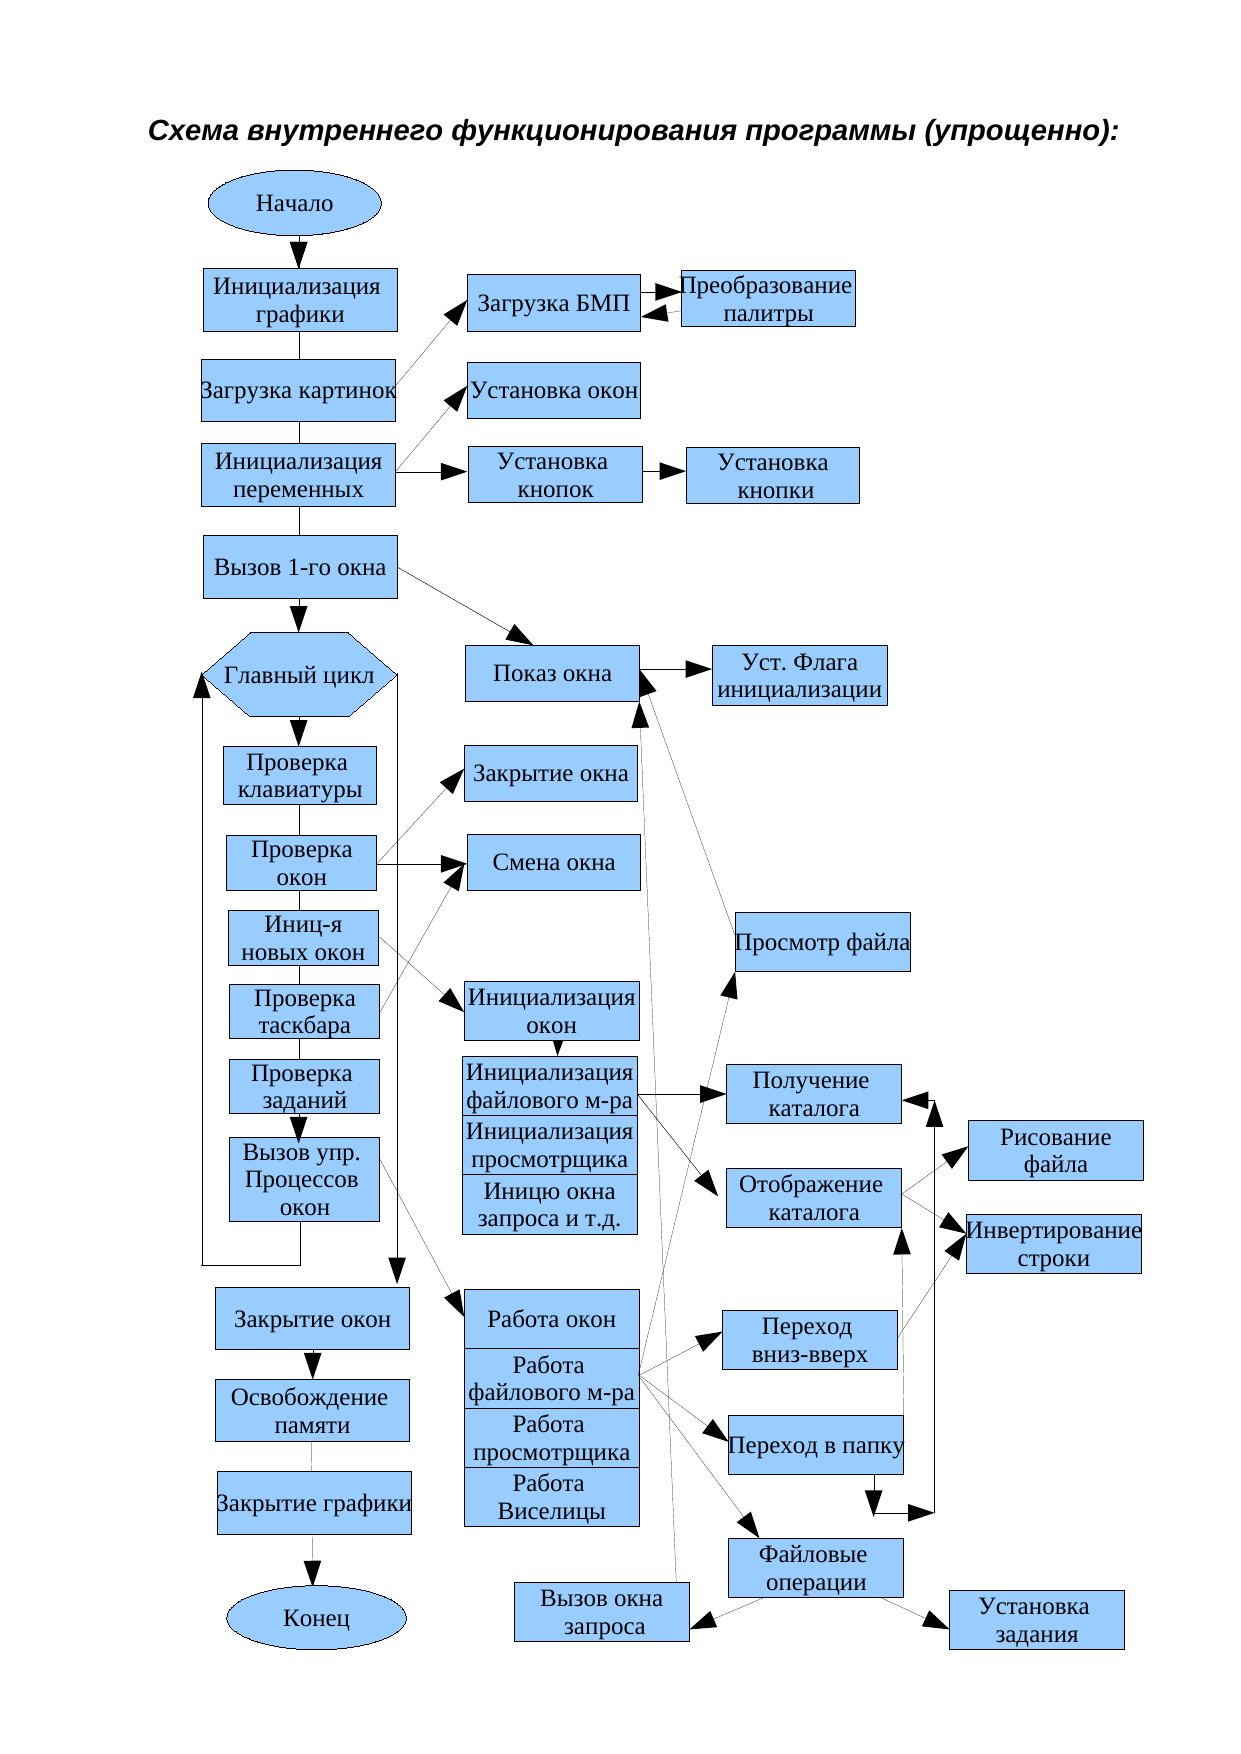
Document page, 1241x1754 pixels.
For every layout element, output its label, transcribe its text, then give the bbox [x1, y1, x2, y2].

subtitle Схема внутреннего функционирования программы (упрощенно): [148, 113, 1152, 146]
